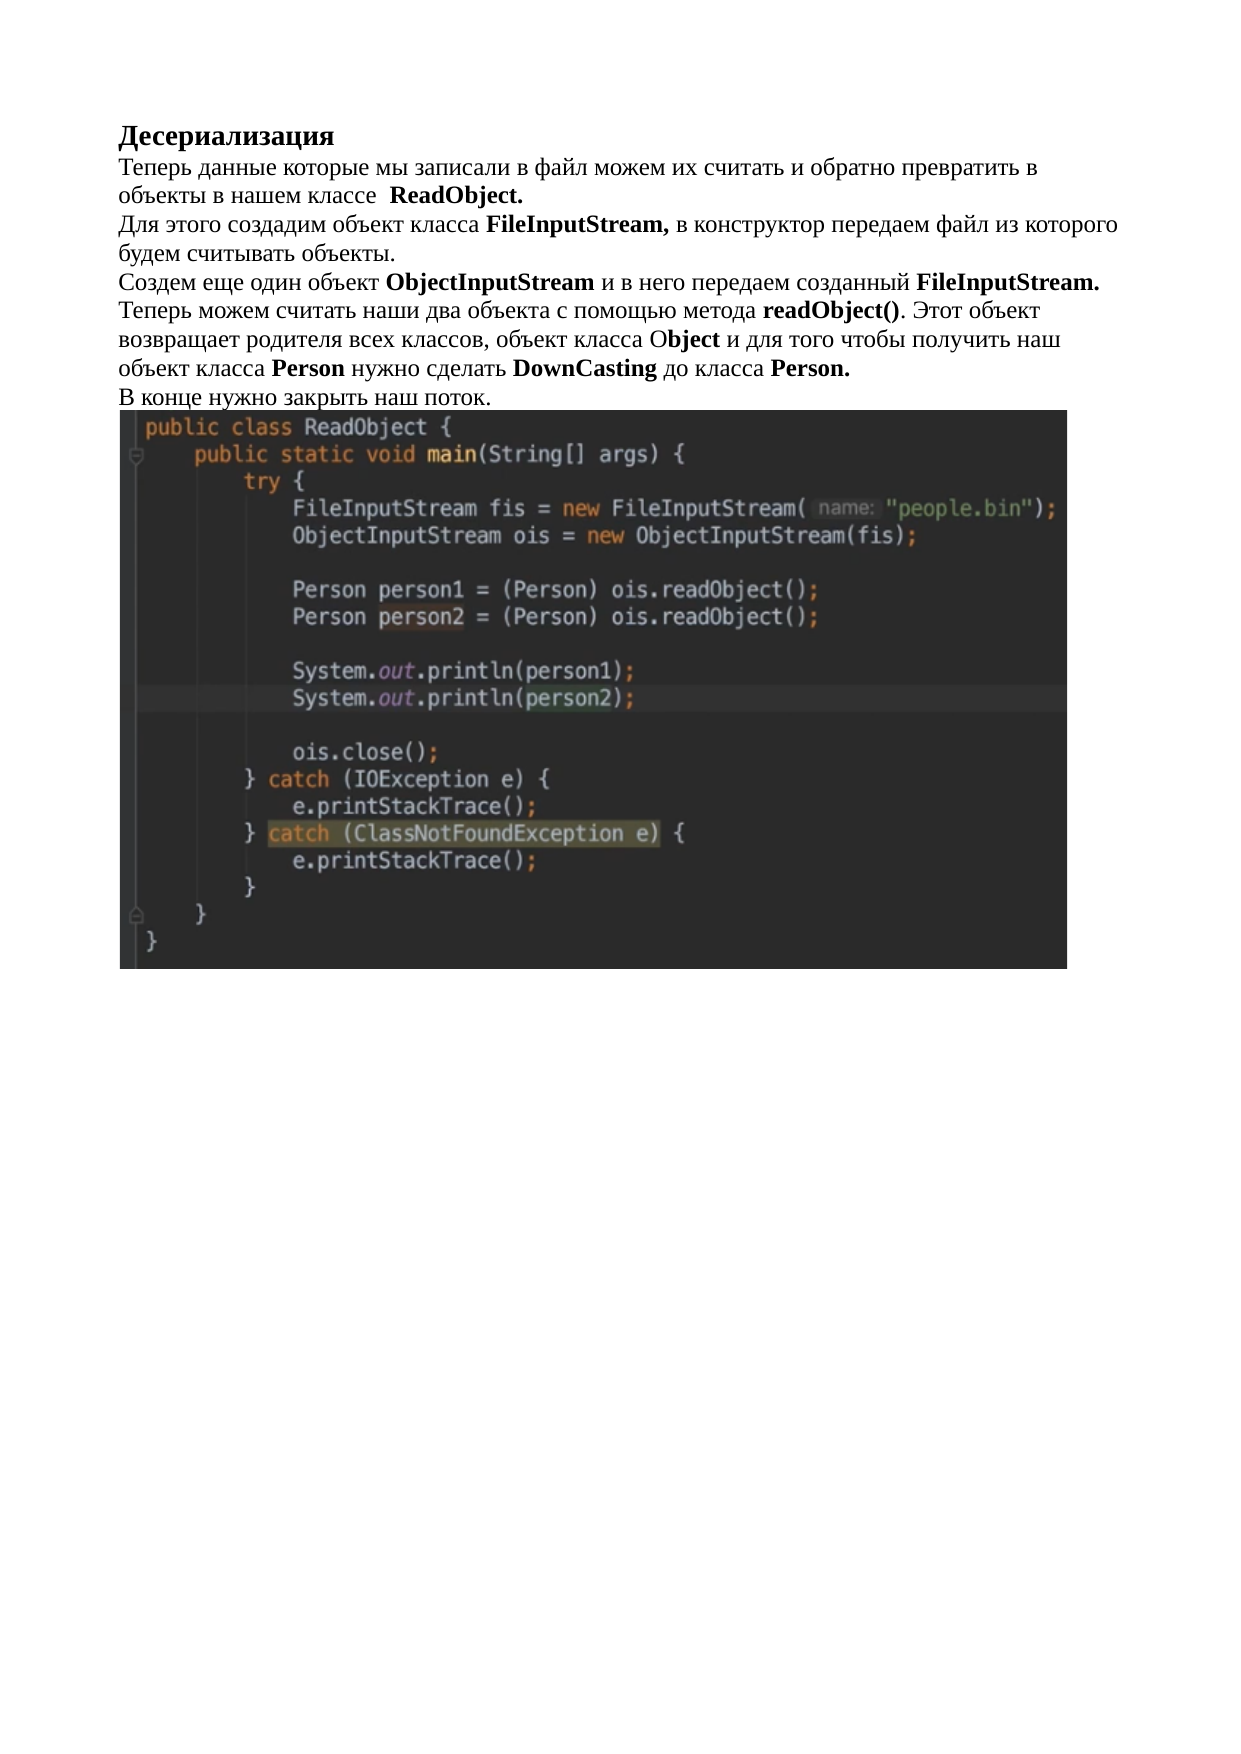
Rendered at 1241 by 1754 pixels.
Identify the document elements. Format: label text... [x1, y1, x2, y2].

text В конце нужно закрыть наш поток. [118, 382, 1122, 410]
text Теперь данные которые мы записали в файл можем их считать и обратно превратить в объекты в нашем классе ReadObject. [118, 152, 1122, 209]
text Десериализация [118, 118, 1122, 152]
text Теперь можем считать наши два объекта с помощью метода readObject(). Этот объект возвращает родителя всех классов, объект класса Object и для того чтобы получить наш объект класса Person нужно сделать DownCasting до класса Person. [118, 295, 1122, 382]
text Создем еще один объект ObjectInputStream и в него передаем созданный FileInputStream. [118, 267, 1122, 295]
picture [119, 410, 1068, 969]
text Для этого создадим объект класса FileInputStream, в конструктор передаем файл из которого будем считывать объекты. [118, 209, 1122, 267]
